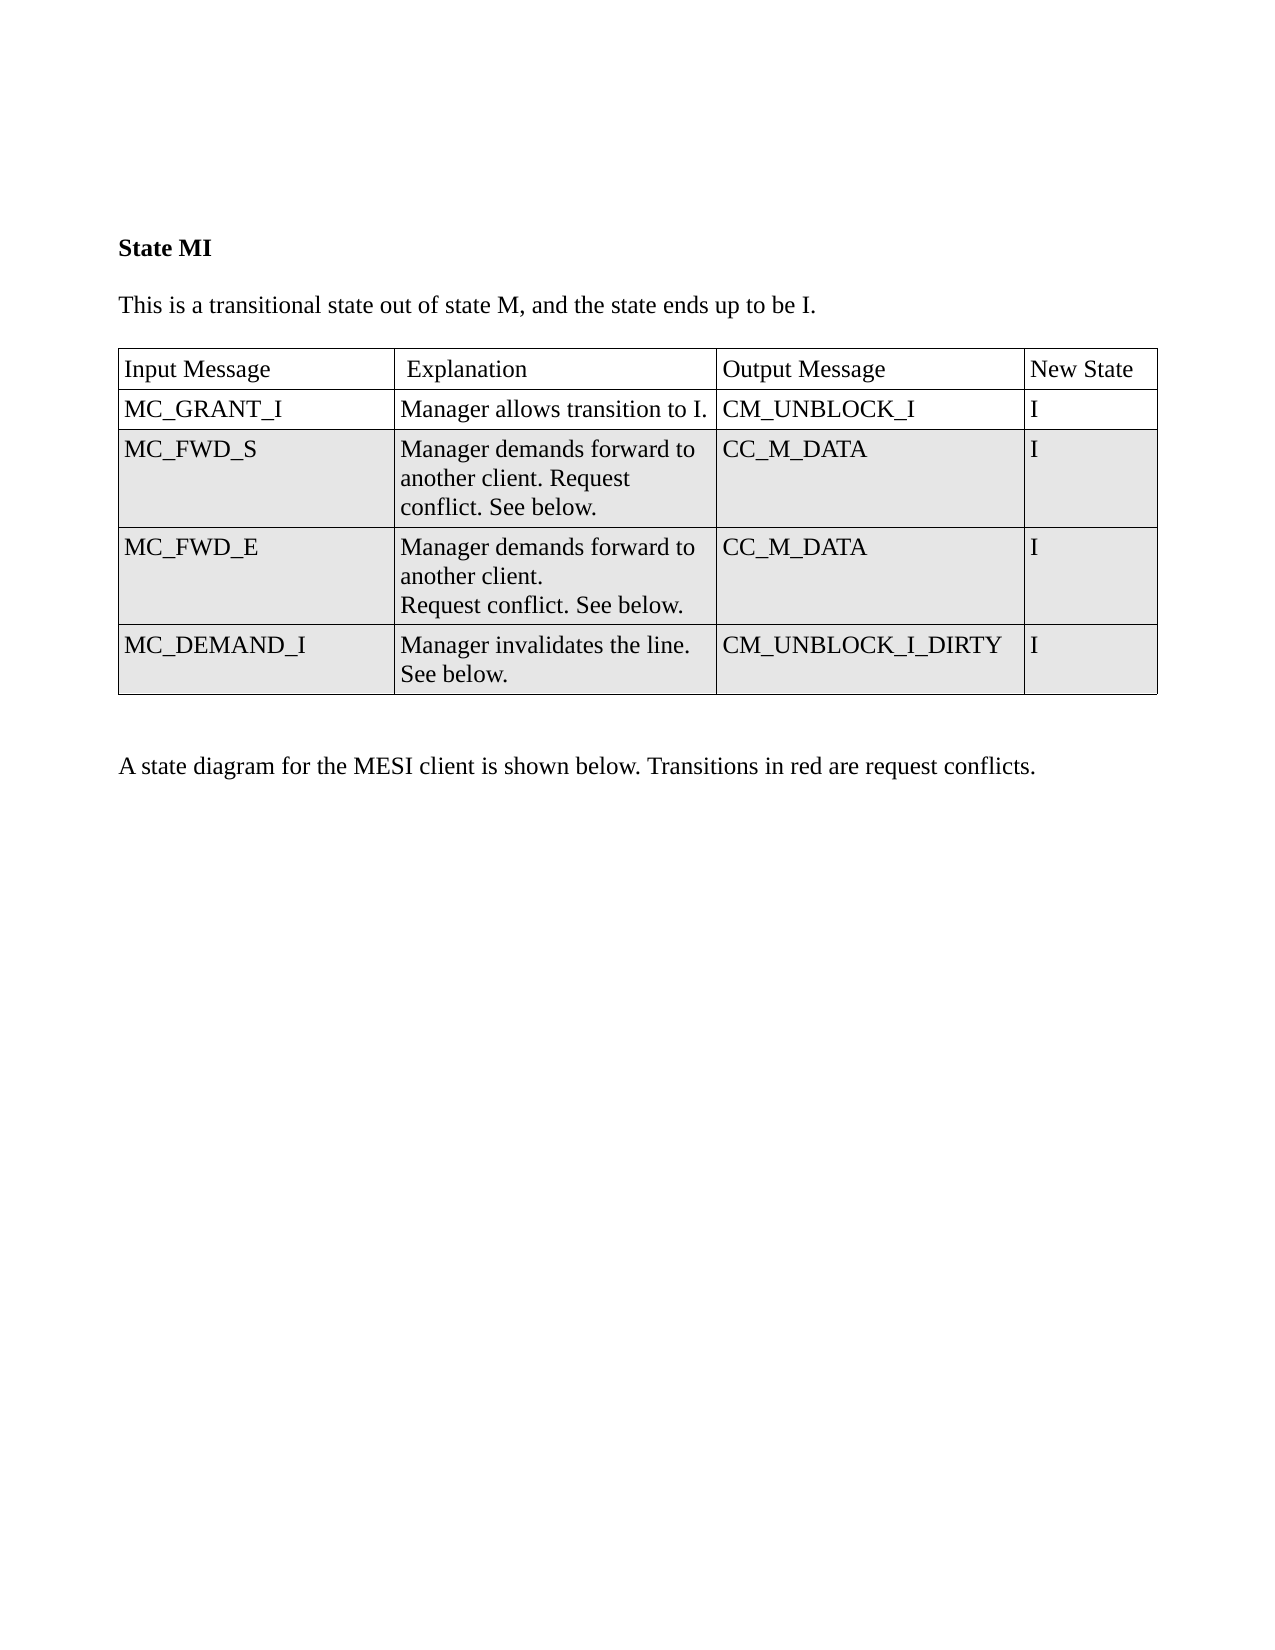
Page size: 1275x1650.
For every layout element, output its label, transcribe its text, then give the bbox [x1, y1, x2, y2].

table_cell MC_GRANT_I [119, 390, 394, 429]
table_header New State [1025, 349, 1157, 388]
table_cell I [1025, 390, 1157, 429]
table_cell CM_UNBLOCK_I_DIRTY [717, 625, 1024, 693]
table_cell Manager invalidates the line. See below. [395, 625, 716, 693]
table_header Input Message [119, 349, 394, 388]
table_cell I [1025, 625, 1157, 693]
table_cell CC_M_DATA [717, 528, 1024, 624]
table_cell Manager allows transition to I. [395, 390, 716, 429]
table_cell CC_M_DATA [717, 430, 1024, 527]
table_cell Manager demands forward to another client. Request conflict. See below. [395, 430, 716, 527]
text A state diagram for the MESI client is shown below. Transitions in red are request conflicts. [118, 751, 1157, 780]
table_header Explanation [395, 349, 716, 388]
table_cell I [1025, 528, 1157, 624]
table_cell MC_FWD_E [119, 528, 394, 624]
table_cell CM_UNBLOCK_I [717, 390, 1024, 429]
table_cell Manager demands forward to another client. Request conflict. See below. [395, 528, 716, 624]
table_cell I [1025, 430, 1157, 527]
table_cell MC_FWD_S [119, 430, 394, 527]
text This is a transitional state out of state M, and the state ends up to be I. [118, 291, 1157, 319]
table_cell MC_DEMAND_I [119, 625, 394, 693]
table_header Output Message [717, 349, 1024, 388]
text State MI [118, 233, 1157, 262]
